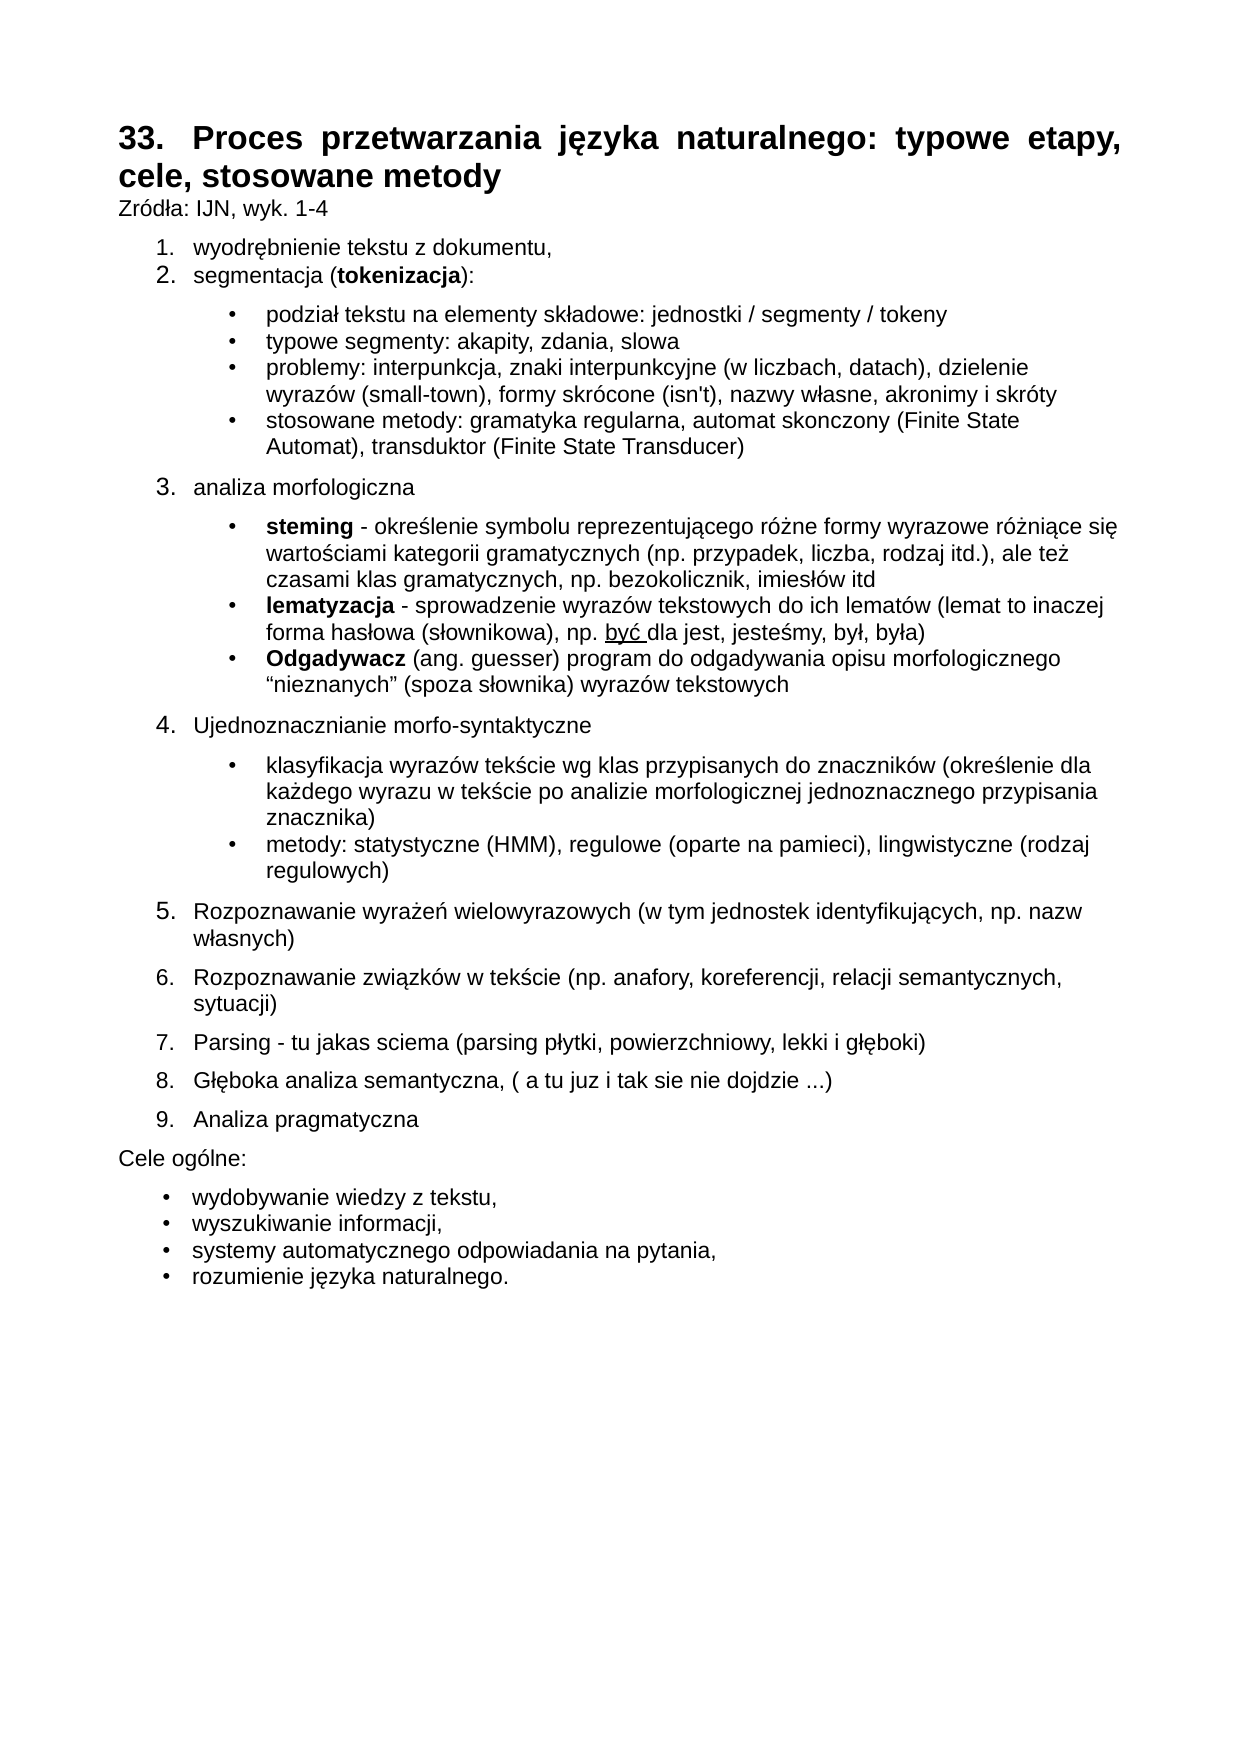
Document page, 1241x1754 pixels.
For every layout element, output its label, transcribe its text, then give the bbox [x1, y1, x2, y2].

text Cele ogólne: [118, 1145, 1122, 1172]
list problemy: interpunkcja, znaki interpunkcyjne (w liczbach, datach), dzielenie wyrazów (small-town), formy skrócone (isn't), nazwy własne, akronimy i skróty [228, 354, 1122, 407]
list stosowane metody: gramatyka regularna, automat skonczony (Finite State Automat), transduktor (Finite State Transducer) [228, 407, 1122, 459]
list wydobywanie wiedzy z tekstu, [162, 1184, 1122, 1210]
list Odgadywacz (ang. guesser) program do odgadywania opisu morfologicznego “nieznanych” (spoza słownika) wyrazów tekstowych [228, 645, 1122, 698]
list analiza morfologiczna [156, 472, 1122, 501]
list systemy automatycznego odpowiadania na pytania, [162, 1237, 1122, 1263]
list lematyzacja - sprowadzenie wyrazów tekstowych do ich lematów (lemat to inaczej forma hasłowa (słownikowa), np. być dla jest, jesteśmy, był, była) [228, 592, 1122, 645]
text Zródła: IJN, wyk. 1-4 [118, 195, 1122, 221]
list Rozpoznawanie wyrażeń wielowyrazowych (w tym jednostek identyfikujących, np. nazw własnych) [156, 896, 1122, 951]
list klasyfikacja wyrazów tekście wg klas przypisanych do znaczników (określenie dla każdego wyrazu w tekście po analizie morfologicznej jednoznacznego przypisania znacznika) [228, 752, 1122, 831]
list segmentacja (tokenizacja): [156, 260, 1122, 289]
list Głęboka analiza semantyczna, ( a tu juz i tak sie nie dojdzie ...) [156, 1067, 1122, 1094]
list typowe segmenty: akapity, zdania, slowa [228, 328, 1122, 354]
list rozumienie języka naturalnego. [162, 1263, 1122, 1289]
list podział tekstu na elementy składowe: jednostki / segmenty / tokeny [228, 301, 1122, 328]
list Analiza pragmatyczna [156, 1106, 1122, 1133]
list Ujednoznacznianie morfo-syntaktyczne [156, 710, 1122, 739]
list wyodrębnienie tekstu z dokumentu, [156, 234, 1122, 260]
list metody: statystyczne (HMM), regulowe (oparte na pamieci), lingwistyczne (rodzaj regulowych) [228, 831, 1122, 883]
text 33. Proces przetwarzania języka naturalnego: typowe etapy, cele, stosowane metody [118, 118, 1122, 195]
list Rozpoznawanie związków w tekście (np. anafory, koreferencji, relacji semantycznych, sytuacji) [156, 963, 1122, 1016]
list Parsing - tu jakas sciema (parsing płytki, powierzchniowy, lekki i głęboki) [156, 1029, 1122, 1055]
list steming - określenie symbolu reprezentującego różne formy wyrazowe różniące się wartościami kategorii gramatycznych (np. przypadek, liczba, rodzaj itd.), ale też czasami klas gramatycznych, np. bezokolicznik, imiesłów itd [228, 513, 1122, 592]
list wyszukiwanie informacji, [162, 1210, 1122, 1237]
